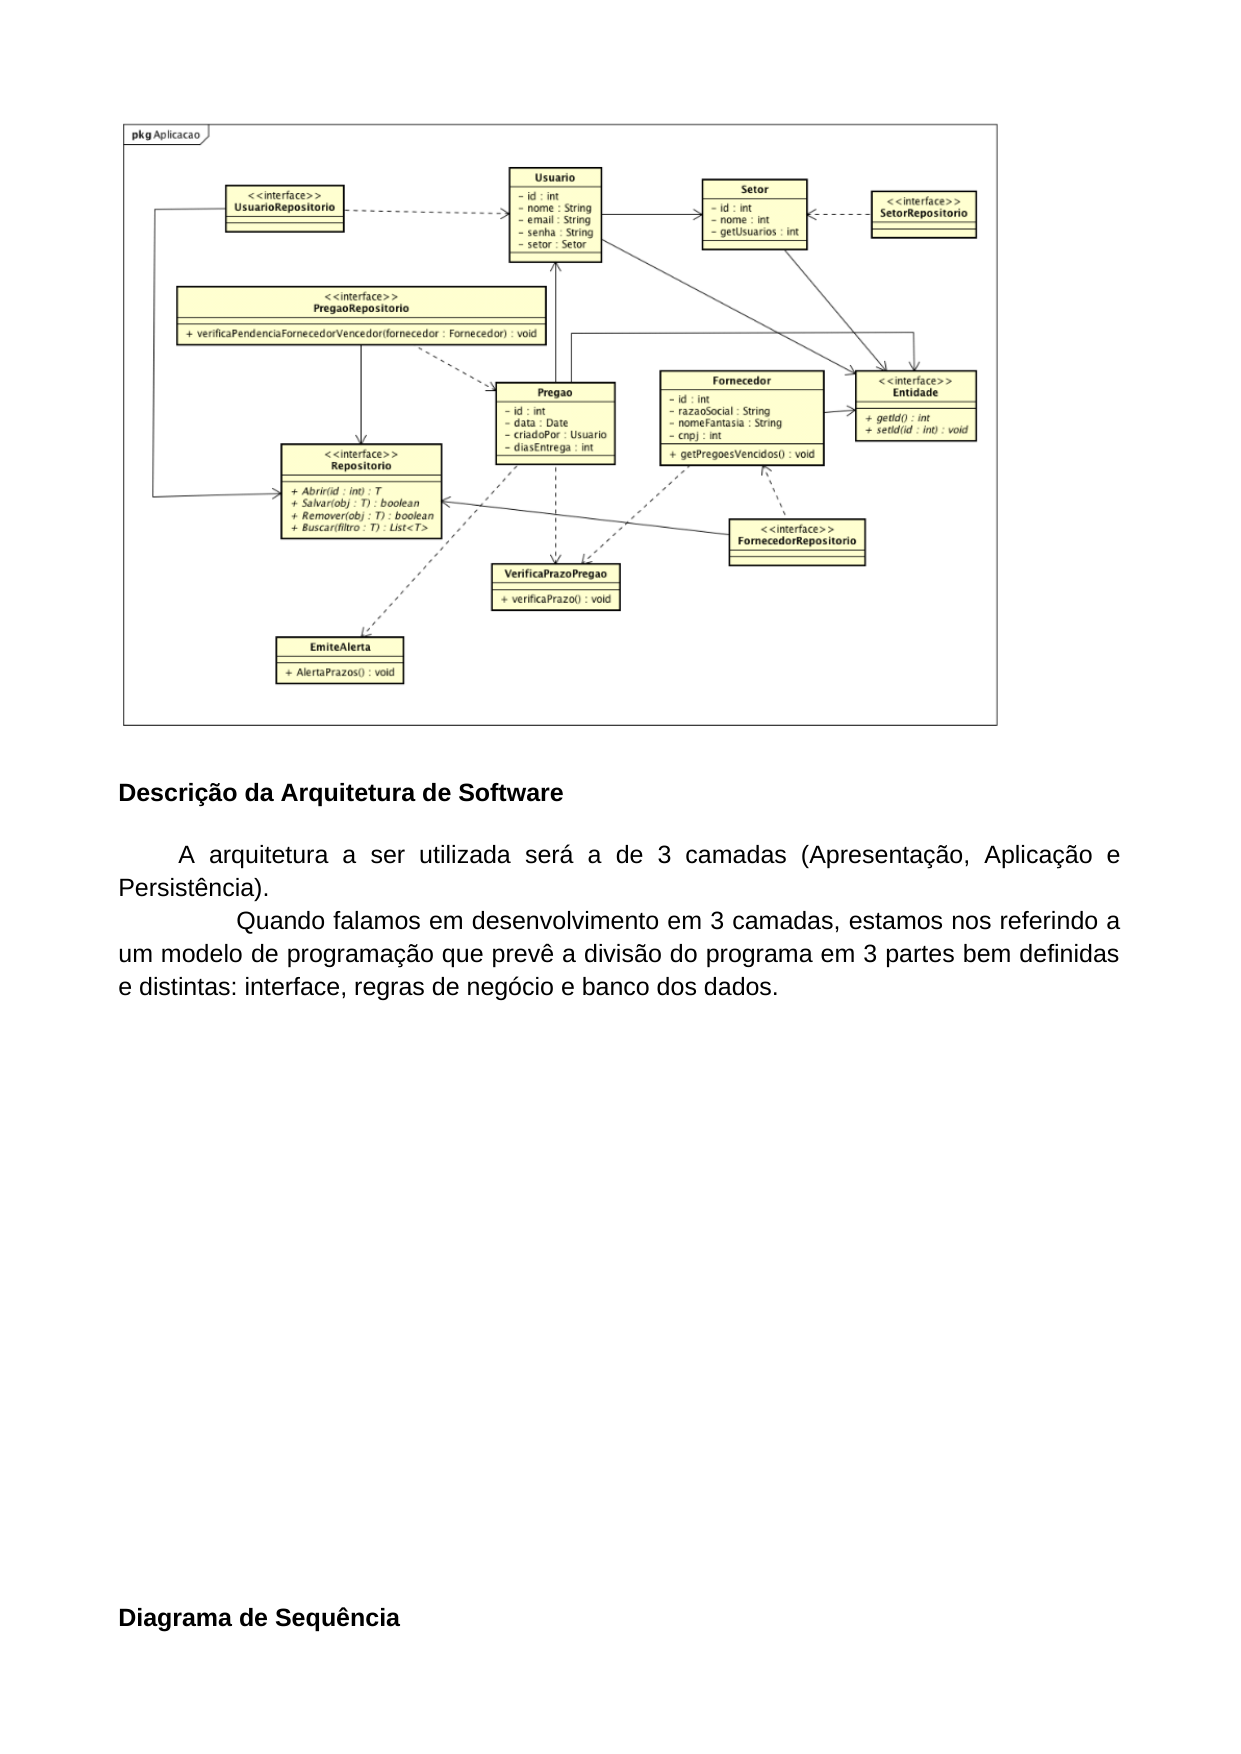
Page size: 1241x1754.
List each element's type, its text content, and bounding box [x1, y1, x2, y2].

text Diagrama de Sequência [118, 1603, 1122, 1632]
text Descrição da Arquitetura de Software [118, 778, 1122, 807]
text A arquitetura a ser utilizada será a de 3 camadas (Apresentação, Aplicação e Persistência). Quando falamos em desenvolvimento em 3 camadas, estamos nos referindo a um modelo de programação que prevê a divisão do programa em 3 partes bem definidas e distintas: interface, regras de negócio e banco dos dados. [118, 840, 1122, 1001]
